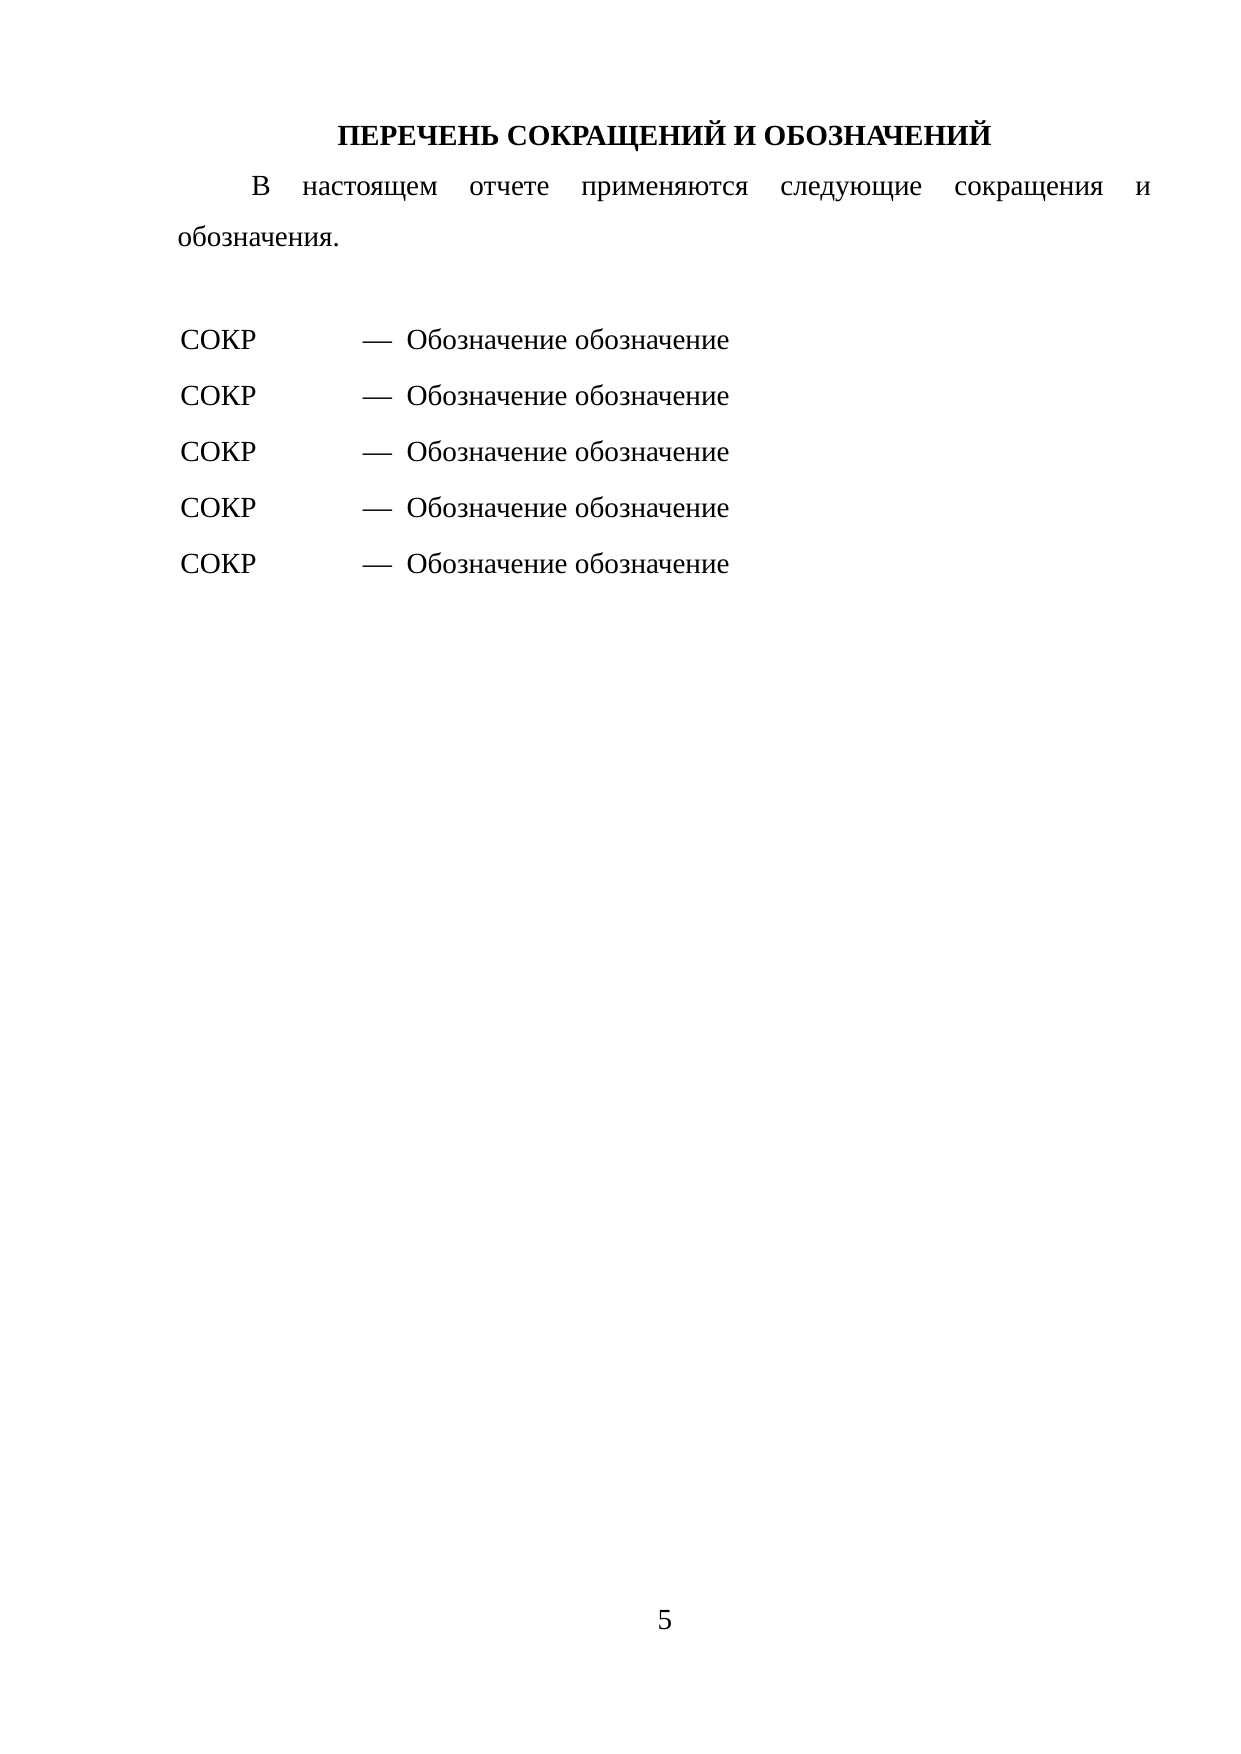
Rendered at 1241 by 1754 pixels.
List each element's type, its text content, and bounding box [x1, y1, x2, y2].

text В настоящем отчете применяются следующие сокращения и обозначения. [177, 168, 1152, 252]
table_cell — Обозначение обозначение [360, 544, 1152, 599]
table_cell СОКР [177, 488, 360, 543]
table_header СОКР [177, 319, 360, 375]
subtitle ПЕРЕЧЕНЬ СОКРАЩЕНИЙ И ОБОЗНАЧЕНИЙ [177, 118, 1152, 152]
table_cell СОКР [177, 375, 360, 431]
table_cell СОКР [177, 544, 360, 599]
table_cell СОКР [177, 431, 360, 487]
table_header — Обозначение обозначение [360, 319, 1152, 375]
table_cell — Обозначение обозначение [360, 375, 1152, 431]
table_cell — Обозначение обозначение [360, 431, 1152, 487]
table_cell — Обозначение обозначение [360, 488, 1152, 543]
